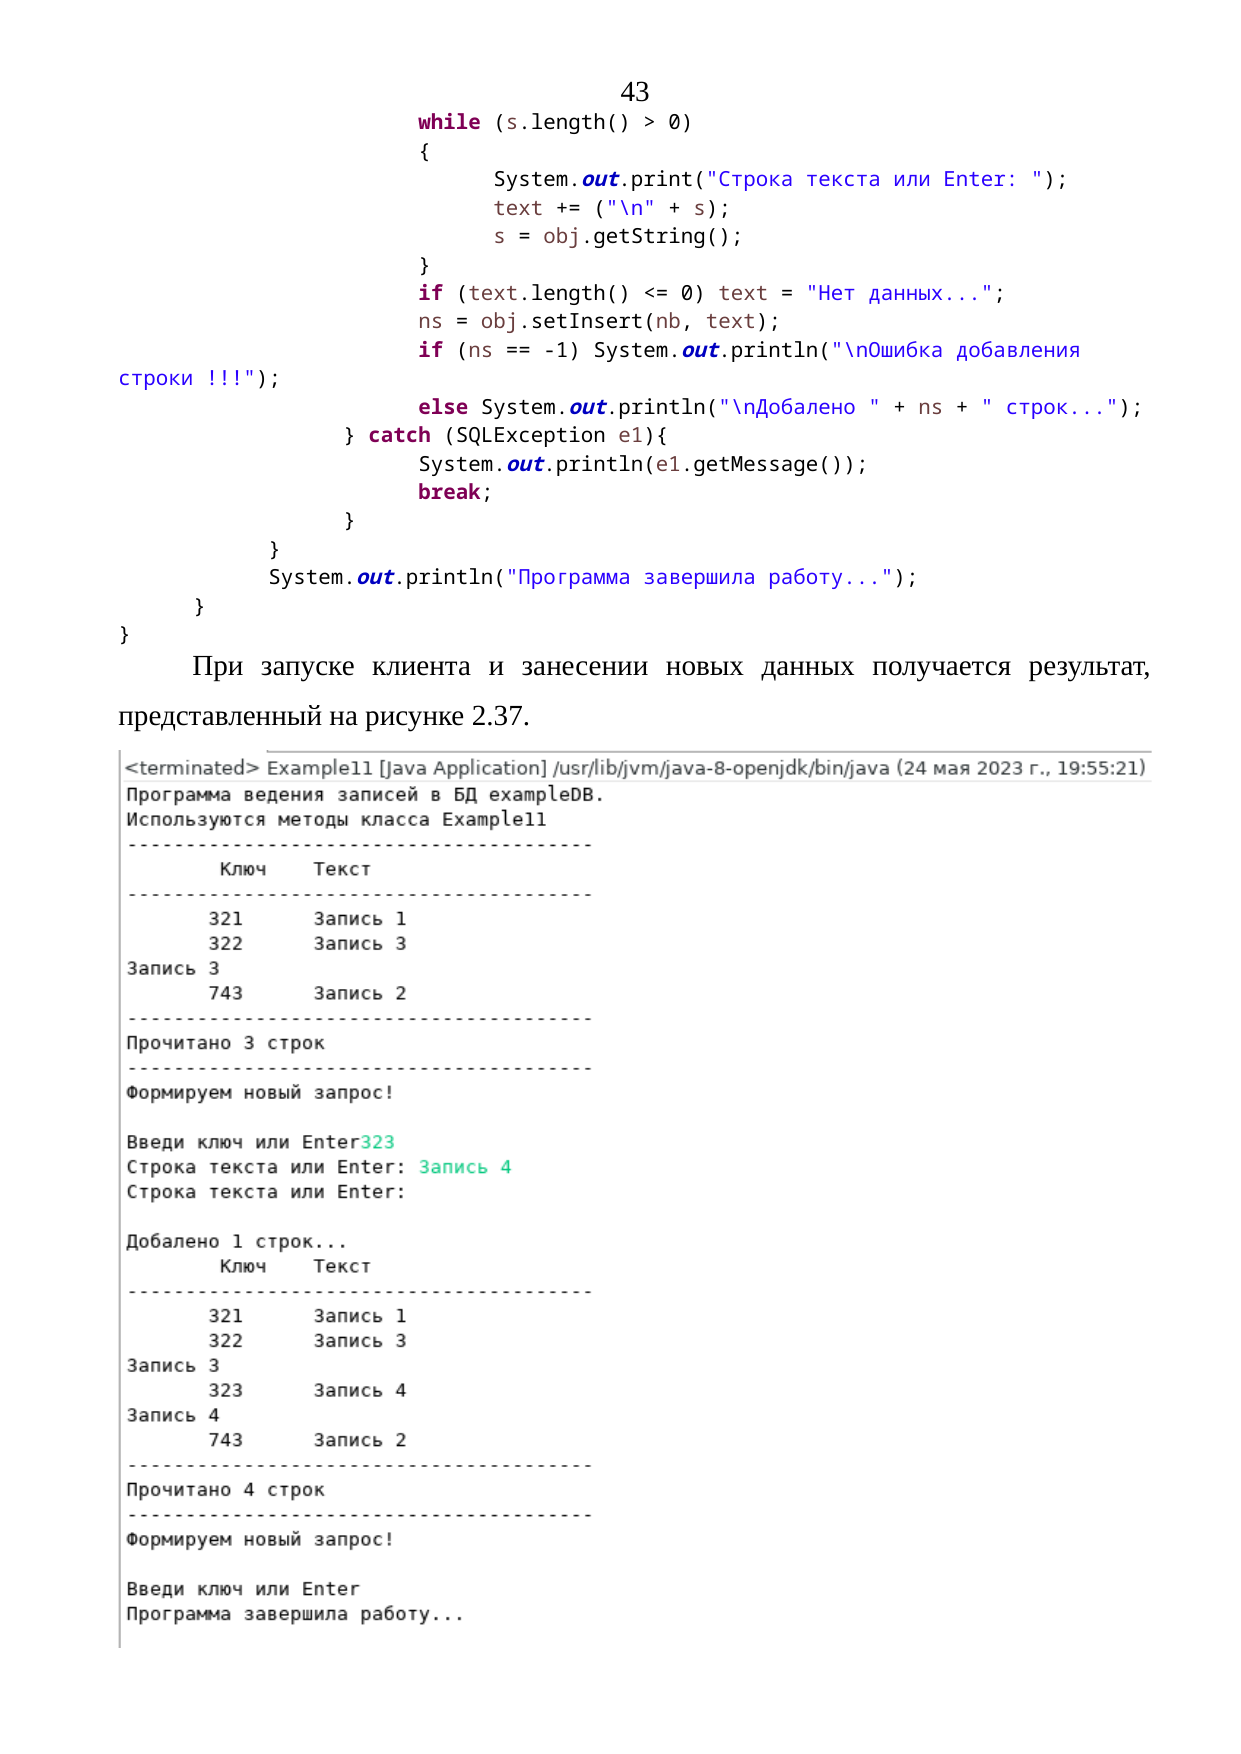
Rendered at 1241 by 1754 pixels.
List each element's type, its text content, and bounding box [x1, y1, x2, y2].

text break; [118, 477, 1152, 506]
text System.out.print("Строка текста или Enter: "); [118, 164, 1152, 193]
text ns = obj.setInsert(nb, text); [118, 307, 1152, 335]
text } [118, 250, 1152, 278]
text } [118, 534, 1152, 562]
text { [118, 136, 1152, 164]
picture [118, 750, 1152, 1648]
text else System.out.println("\nДобалено " + ns + " строк..."); [118, 392, 1152, 420]
text if (ns == -1) System.out.println("\nОшибка добавления строки !!!"); [118, 335, 1152, 392]
text if (text.length() <= 0) text = "Нет данных..."; [118, 278, 1152, 307]
text text += ("\n" + s); [118, 193, 1152, 221]
text s = obj.getString(); [118, 221, 1152, 250]
text System.out.println("Программа завершила работу..."); [118, 562, 1152, 591]
text } [118, 619, 1152, 648]
text } catch (SQLException e1){ [118, 420, 1152, 449]
text } [118, 591, 1152, 619]
text При запуске клиента и занесении новых данных получается результат, представленный на рисунке 2.37. [118, 648, 1152, 732]
text } [118, 506, 1152, 534]
text while (s.length() > 0) [118, 107, 1152, 136]
text System.out.println(e1.getMessage()); [118, 449, 1152, 477]
